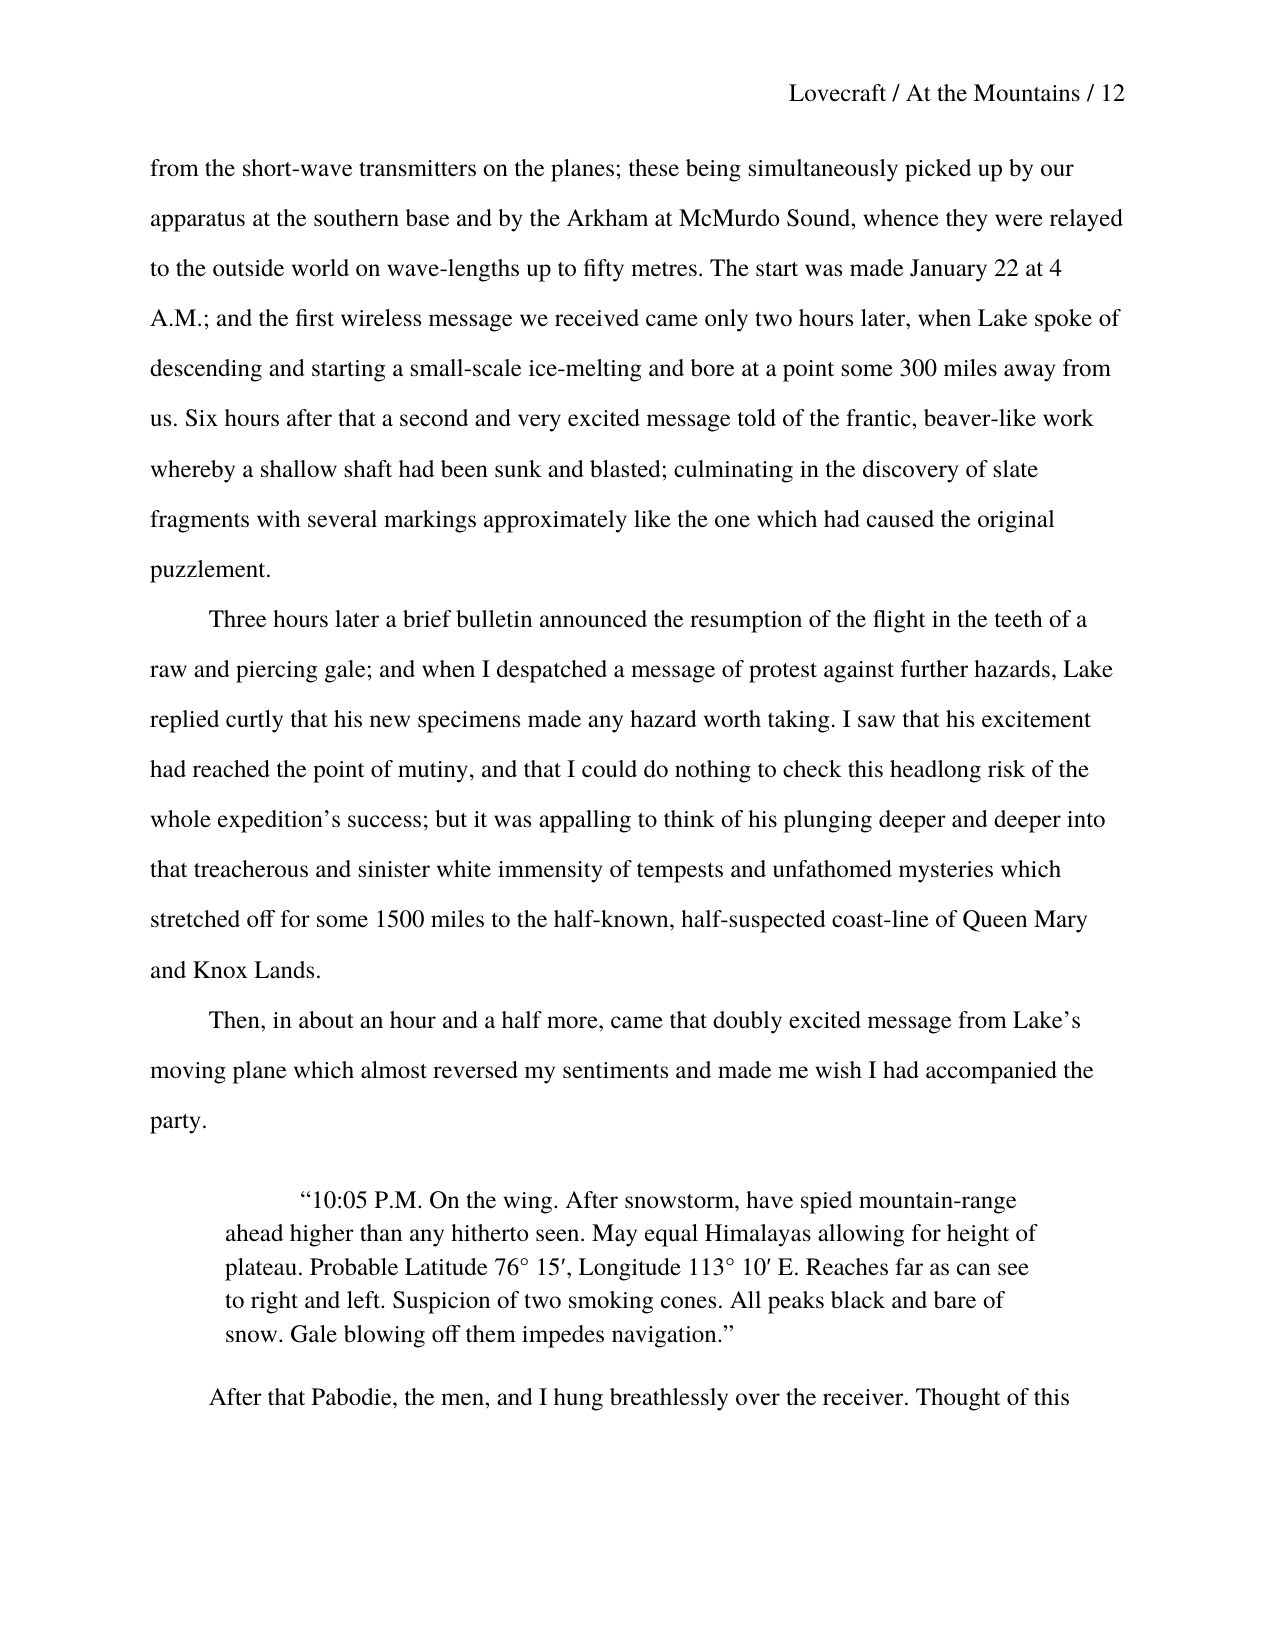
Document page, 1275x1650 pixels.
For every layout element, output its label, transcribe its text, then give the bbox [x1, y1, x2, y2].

text Then, in about an hour and a half more, came that doubly excited message from Lake’s moving plane which almost reversed my sentiments and made me wish I had accompanied the party. [150, 1002, 1125, 1135]
text from the short-wave transmitters on the planes; these being simultaneously picked up by our apparatus at the southern base and by the Arkham at McMurdo Sound, whence they were relayed to the outside world on wave-lengths up to fifty metres. The start was made January 22 at 4 A.M.; and the first wireless message we received came only two hours later, when Lake spoke of descending and starting a small-scale ice-melting and bore at a point some 300 miles away from us. Six hours after that a second and very excited message told of the frantic, beaver-like work whereby a shallow shaft had been sunk and blasted; culminating in the discovery of slate fragments with several markings approximately like the one which had caused the original puzzlement. [150, 150, 1125, 584]
text After that Pabodie, the men, and I hung breathlessly over the receiver. Thought of this [150, 1379, 1125, 1413]
text Three hours later a brief bulletin announced the resumption of the flight in the teeth of a raw and piercing gale; and when I despatched a message of protest against further hazards, Lake replied curtly that his new specimens made any hazard worth taking. I saw that his excitement had reached the point of mutiny, and that I could do nothing to check this headlong risk of the whole expedition’s success; but it was appalling to think of his plunging deeper and deeper into that treacherous and sinister white immensity of tempests and unfathomed mysteries which stretched off for some 1500 miles to the half-known, half-suspected coast-line of Queen Mary and Knox Lands. [150, 601, 1125, 985]
text “10:05 P.M. On the wing. After snowstorm, have spied mountain-range ahead higher than any hitherto seen. May equal Himalayas allowing for height of plateau. Probable Latitude 76° 15′, Longitude 113° 10′ E. Reaches far as can see to right and left. Suspicion of two smoking cones. All peaks black and bare of snow. Gale blowing off them impedes navigation.” [225, 1182, 1050, 1349]
